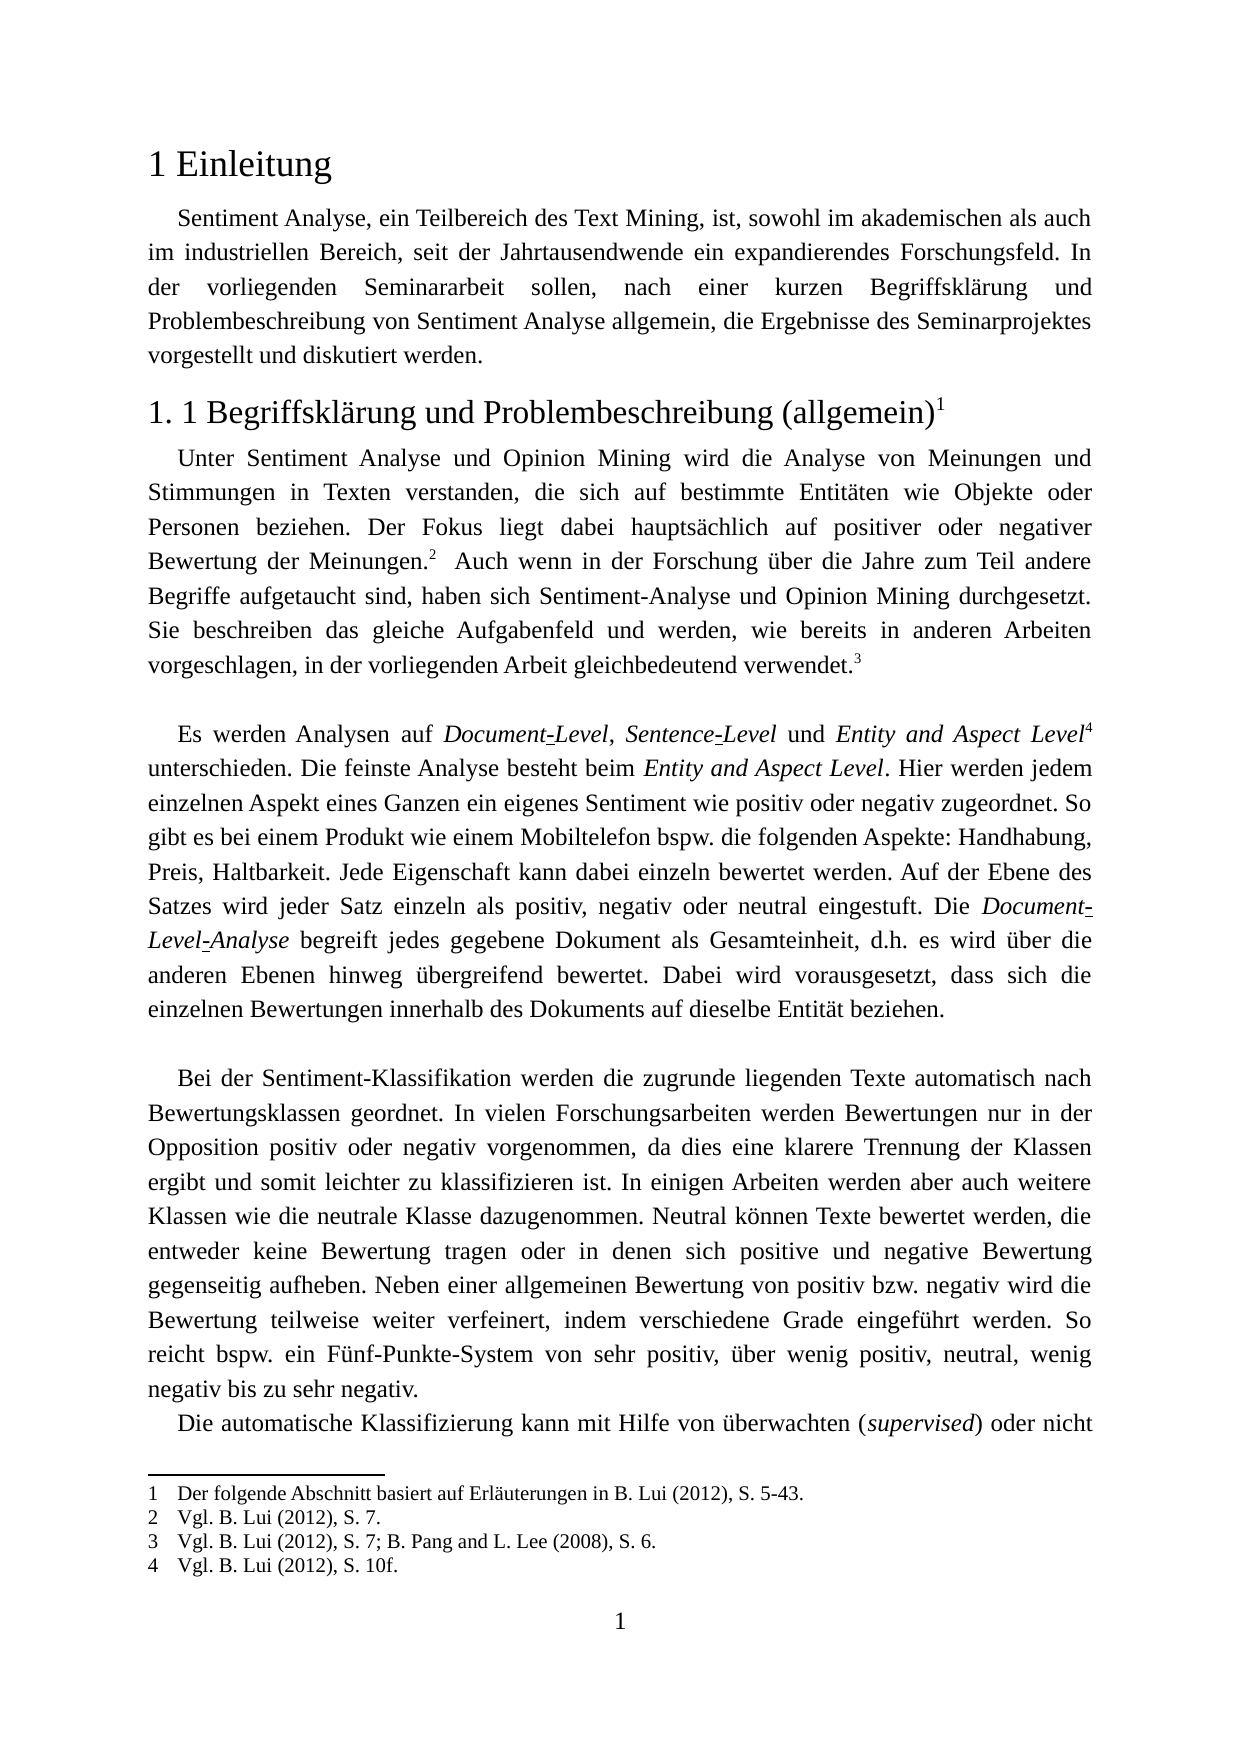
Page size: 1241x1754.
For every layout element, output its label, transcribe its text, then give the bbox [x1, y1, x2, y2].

text Der folgende Abschnitt basiert auf Erläuterungen in B. Lui (2012), S. 5-43. [148, 1481, 1093, 1505]
text Sentiment Analyse, ein Teilbereich des Text Mining, ist, sowohl im akademischen als auch im industriellen Bereich, seit der Jahrtausendwende ein expandierendes Forschungsfeld. In der vorliegenden Seminararbeit sollen, nach einer kurzen Begriffsklärung und Problembeschreibung von Sentiment Analyse allgemein, die Ergebnisse des Seminarprojektes vorgestellt und diskutiert werden. [148, 203, 1093, 369]
text Die automatische Klassifizierung kann mit Hilfe von überwachten (supervised) oder nicht [148, 1408, 1093, 1437]
text Vgl. B. Lui (2012), S. 7. [148, 1505, 1093, 1529]
text Es werden Analysen auf Document-Level, Sentence-Level und Entity and Aspect Level unterschieden. Die feinste Analyse besteht beim Entity and Aspect Level. Hier werden jedem einzelnen Aspekt eines Ganzen ein eigenes Sentiment wie positiv oder negativ zugeordnet. So gibt es bei einem Produkt wie einem Mobiltelefon bspw. die folgenden Aspekte: Handhabung, Preis, Haltbarkeit. Jede Eigenschaft kann dabei einzeln bewertet werden. Auf der Ebene des Satzes wird jeder Satz einzeln als positiv, negativ oder neutral eingestuft. Die Document-Level-Analyse begreift jedes gegebene Dokument als Gesamteinheit, d.h. es wird über die anderen Ebenen hinweg übergreifend bewertet. Dabei wird vorausgesetzt, dass sich die einzelnen Bewertungen innerhalb des Dokuments auf dieselbe Entität beziehen. [148, 719, 1093, 1023]
text 1. 1 Begriffsklärung und Problembeschreibung (allgemein) [148, 393, 1093, 431]
text Vgl. B. Lui (2012), S. 7; B. Pang and L. Lee (2008), S. 6. [148, 1529, 1093, 1553]
text Unter Sentiment Analyse und Opinion Mining wird die Analyse von Meinungen und Stimmungen in Texten verstanden, die sich auf bestimmte Entitäten wie Objekte oder Personen beziehen. Der Fokus liegt dabei hauptsächlich auf positiver oder negativer Bewertung der Meinungen. Auch wenn in der Forschung über die Jahre zum Teil andere Begriffe aufgetaucht sind, haben sich Sentiment-Analyse und Opinion Mining durchgesetzt. Sie beschreiben das gleiche Aufgabenfeld und werden, wie bereits in anderen Arbeiten vorgeschlagen, in der vorliegenden Arbeit gleichbedeutend verwendet. [148, 443, 1093, 678]
text Vgl. B. Lui (2012), S. 10f. [148, 1553, 1093, 1577]
text 1 Einleitung [148, 142, 1093, 185]
text Bei der Sentiment-Klassifikation werden die zugrunde liegenden Texte automatisch nach Bewertungsklassen geordnet. In vielen Forschungsarbeiten werden Bewertungen nur in der Opposition positiv oder negativ vorgenommen, da dies eine klarere Trennung der Klassen ergibt und somit leichter zu klassifizieren ist. In einigen Arbeiten werden aber auch weitere Klassen wie die neutrale Klasse dazugenommen. Neutral können Texte bewertet werden, die entweder keine Bewertung tragen oder in denen sich positive und negative Bewertung gegenseitig aufheben. Neben einer allgemeinen Bewertung von positiv bzw. negativ wird die Bewertung teilweise weiter verfeinert, indem verschiedene Grade eingeführt werden. So reicht bspw. ein Fünf-Punkte-System von sehr positiv, über wenig positiv, neutral, wenig negativ bis zu sehr negativ. [148, 1063, 1093, 1402]
